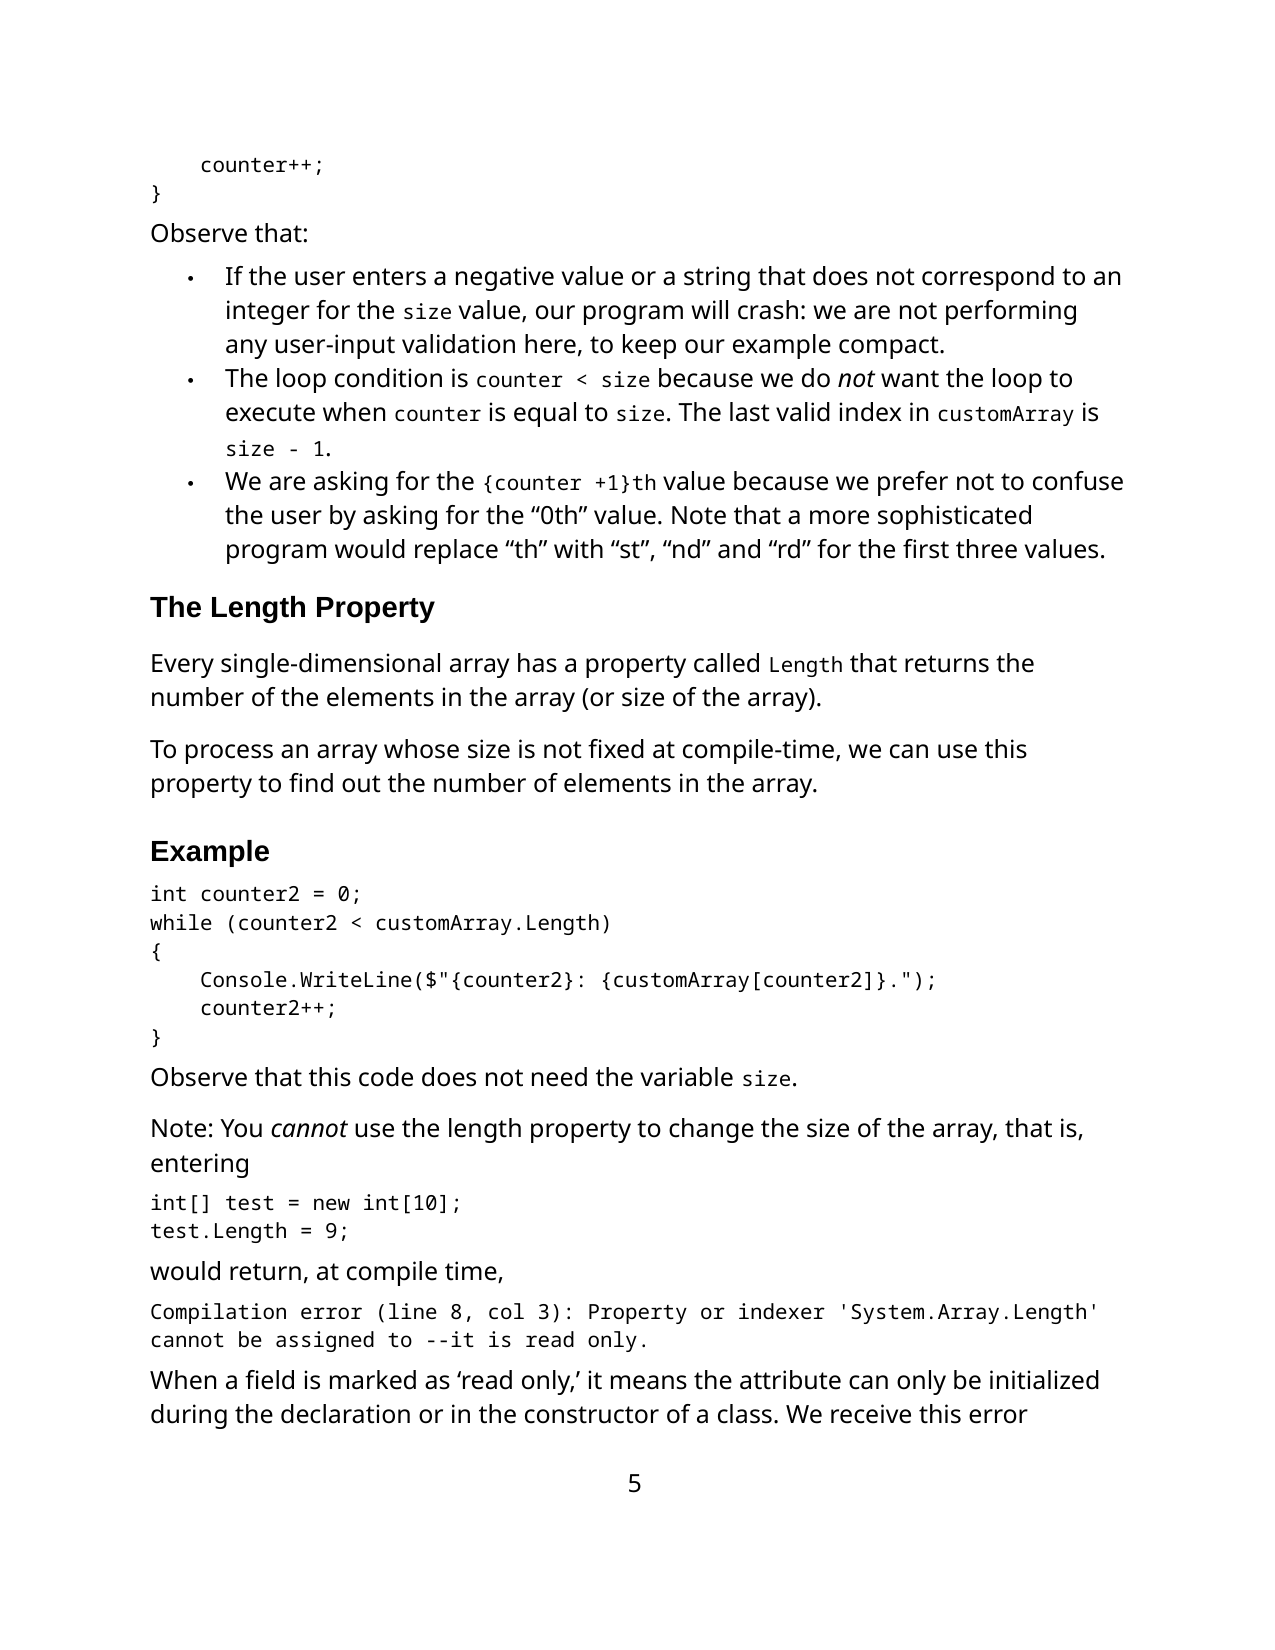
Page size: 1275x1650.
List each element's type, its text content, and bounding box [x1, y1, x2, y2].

text Compilation error (line 8, col 3): Property or indexer 'System.Array.Length' cannot be assigned to --it is read only. [150, 1297, 1125, 1354]
text Note: You cannot use the length property to change the size of the array, that is, entering [150, 1111, 1125, 1179]
text { [150, 936, 1125, 965]
text while (counter2 < customArray.Length) [150, 908, 1125, 936]
text Observe that: [150, 216, 1125, 250]
text int counter2 = 0; [150, 879, 1125, 908]
text counter++; [150, 150, 1125, 178]
text Console.WriteLine($"{counter2}: {customArray[counter2]}."); [150, 965, 1125, 993]
text Observe that this code does not need the variable size. [150, 1059, 1125, 1093]
text To process an array whose size is not fixed at compile-time, we can use this property to find out the number of elements in the array. [150, 731, 1125, 799]
text int[] test = new int[10]; [150, 1188, 1125, 1217]
text } [150, 178, 1125, 207]
text would return, at compile time, [150, 1254, 1125, 1288]
list We are asking for the {counter +1}th value because we prefer not to confuse the user by asking for the “0th” value. Note that a more sophisticated program would replace “th” with “st”, “nd” and “rd” for the first three values. [187, 463, 1125, 565]
text counter2++; [150, 993, 1125, 1022]
subtitle Example [150, 833, 1125, 867]
text Every single-dimensional array has a property called Length that returns the number of the elements in the array (or size of the array). [150, 645, 1125, 713]
list The loop condition is counter < size because we do not want the loop to execute when counter is equal to size. The last valid index in customArray is size - 1. [187, 361, 1125, 463]
text test.Length = 9; [150, 1217, 1125, 1245]
list If the user enters a negative value or a string that does not correspond to an integer for the size value, our program will crash: we are not performing any user-input validation here, to keep our example compact. [187, 259, 1125, 361]
text } [150, 1022, 1125, 1050]
text When a field is marked as ‘read only,’ it means the attribute can only be initialized during the declaration or in the constructor of a class. We receive this error [150, 1363, 1125, 1431]
subtitle The Length Property [150, 590, 1125, 624]
